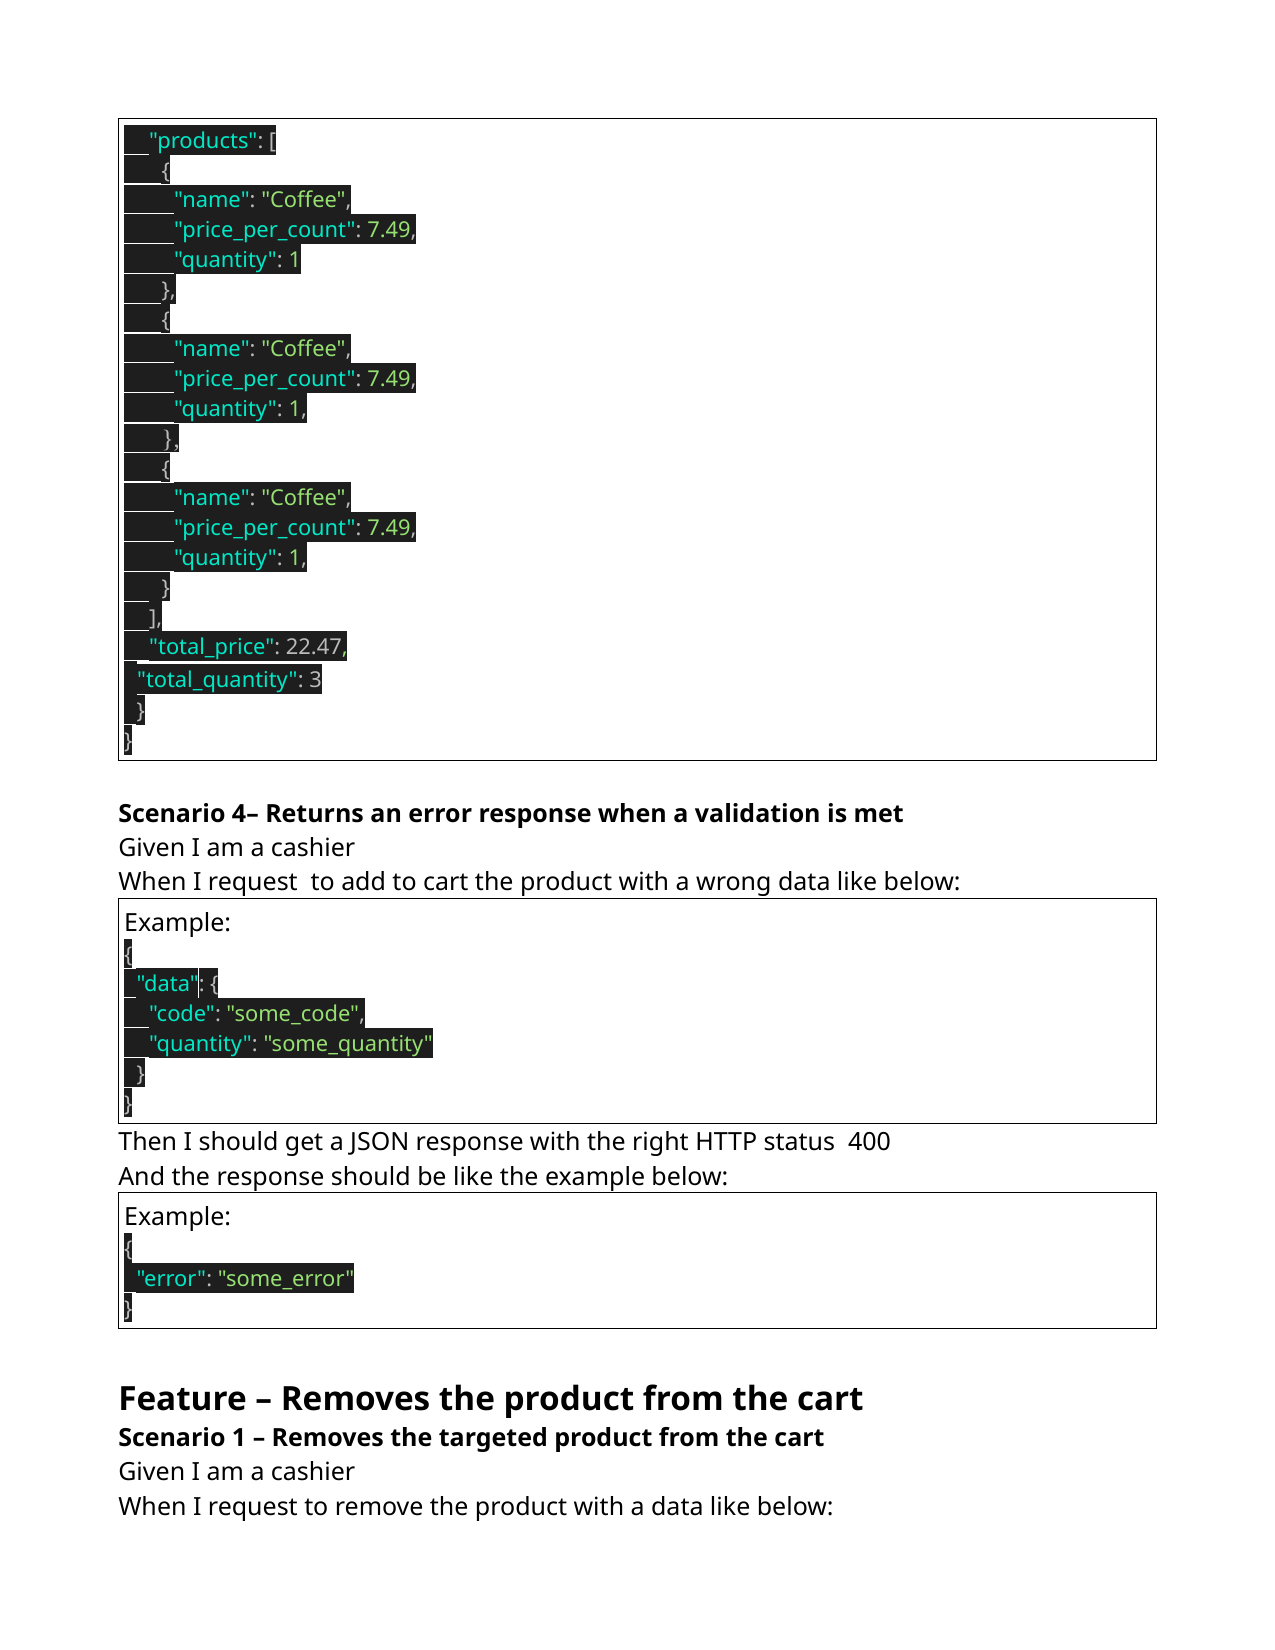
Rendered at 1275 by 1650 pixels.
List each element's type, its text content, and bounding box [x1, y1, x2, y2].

text Then I should get a JSON response with the right HTTP status 400 [118, 1124, 1157, 1158]
table_header "products": [ { "name": "Coffee", "price_per_count": 7.49, "quantity": 1 }, { "name": "Coffee", "price_per_count": 7.49, "quantity": 1, }, { "name": "Coffee", "price_per_count": 7.49, "quantity": 1, } ], "total_price": 22.47, "total_quantity": 3 } } [119, 119, 1156, 760]
text Scenario 4– Returns an error response when a validation is met [118, 796, 1157, 829]
text When I request to add to cart the product with a wrong data like below: [118, 864, 1157, 898]
text Feature – Removes the product from the cart [118, 1374, 1157, 1420]
table_header Example: { "error": "some_error" } [119, 1193, 1156, 1328]
text And the response should be like the example below: [118, 1158, 1157, 1192]
text Given I am a cashier [118, 1454, 1157, 1488]
text Scenario 1 – Removes the targeted product from the cart [118, 1420, 1157, 1454]
text When I request to remove the product with a data like below: [118, 1488, 1157, 1522]
table_header Example: { "data": { "code": "some_code", "quantity": "some_quantity" } } [119, 899, 1156, 1123]
text Given I am a cashier [118, 829, 1157, 864]
